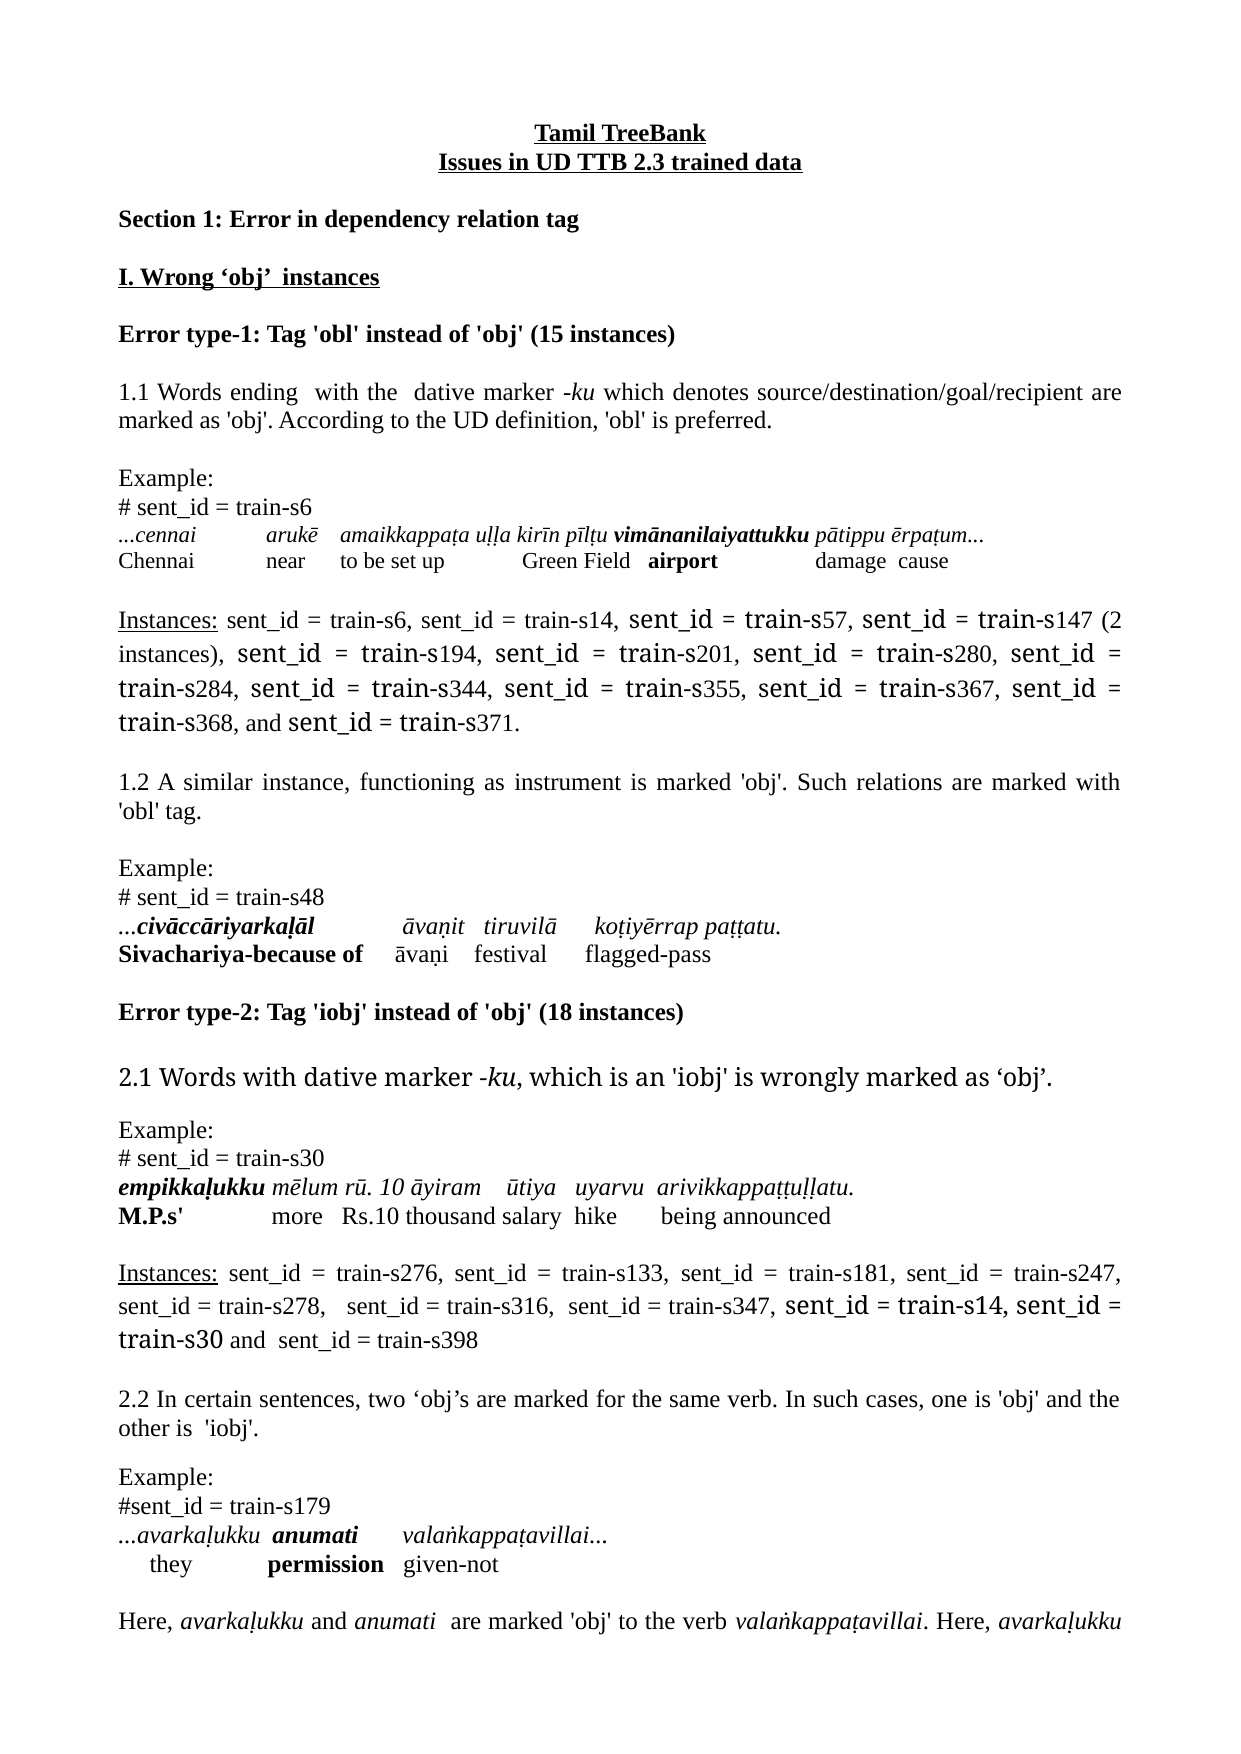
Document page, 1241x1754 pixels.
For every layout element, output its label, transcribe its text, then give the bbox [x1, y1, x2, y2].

list Error type-2: Tag 'iobj' instead of 'obj' (18 instances) [118, 997, 1122, 1026]
text ...cennai arukē amaikkappaṭa uḷḷa kirīn pīlṭu vimānanilaiyattukku pātippu ērpaṭum... [118, 521, 1122, 547]
list 2.2 In certain sentences, two ‘obj’s are marked for the same verb. In such cases, one is 'obj' and the other is 'iobj'. [118, 1384, 1122, 1442]
text 1.2 A similar instance, functioning as instrument is marked 'obj'. Such relations are marked with 'obl' tag. [118, 767, 1122, 824]
text M.P.s' more Rs.10 thousand salary hike being announced [118, 1201, 1122, 1230]
text Here, avarkaḷukku and anumati are marked 'obj' to the verb valaṅkappaṭavillai. Here, avarkaḷukku [118, 1606, 1122, 1635]
text ...civāccāriyarkaḷāl āvaṇit tiruvilā koṭiyērrap paṭṭatu. [118, 911, 1122, 939]
text Issues in UD TTB 2.3 trained data [118, 147, 1122, 176]
text I. Wrong ‘obj’ instances [118, 262, 1122, 291]
list 2.1 Words with dative marker -ku, which is an 'iobj' is wrongly marked as ‘obj’. [118, 1060, 1122, 1094]
text Example: [118, 853, 1122, 882]
text Error type-1: Tag 'obl' instead of 'obj' (15 instances) [118, 319, 1122, 348]
text empikkaḷukku mēlum rū. 10 āyiram ūtiya uyarvu arivikkappaṭṭuḷḷatu. [118, 1172, 1122, 1201]
text #sent_id = train-s179 [118, 1491, 1122, 1520]
text Sivachariya-because of āvaṇi festival flagged-pass [118, 939, 1122, 968]
text Example: [118, 1462, 1122, 1491]
text # sent_id = train-s6 [118, 492, 1122, 521]
text ...avarkaḷukku anumati valaṅkappaṭavillai... [118, 1520, 1122, 1549]
text Instances: sent_id = train-s6, sent_id = train-s14, sent_id = train-s57, sent_id = train-s147 (2 instances), sent_id = train-s194, sent_id = train-s201, sent_id = train-s280, sent_id = train-s284, sent_id = train-s344, sent_id = train-s355, sent_id = train-s367, sent_id = train-s368, and sent_id = train-s371. [118, 602, 1122, 738]
text Tamil TreeBank [118, 118, 1122, 147]
text Example: [118, 1115, 1122, 1143]
text Section 1: Error in dependency relation tag [118, 204, 1122, 233]
text Example: [118, 463, 1122, 492]
text Chennai near to be set up Green Field airport damage cause [118, 547, 1122, 573]
text Instances: sent_id = train-s276, sent_id = train-s133, sent_id = train-s181, sent_id = train-s247, sent_id = train-s278, sent_id = train-s316, sent_id = train-s347, sent_id = train-s14, sent_id = train-s30 and sent_id = train-s398 [118, 1258, 1122, 1355]
text # sent_id = train-s48 [118, 882, 1122, 911]
text 1.1 Words ending with the dative marker -ku which denotes source/destination/goal/recipient are marked as 'obj'. According to the UD definition, 'obl' is preferred. [118, 377, 1122, 434]
text they permission given-not [118, 1549, 1122, 1577]
text # sent_id = train-s30 [118, 1143, 1122, 1172]
